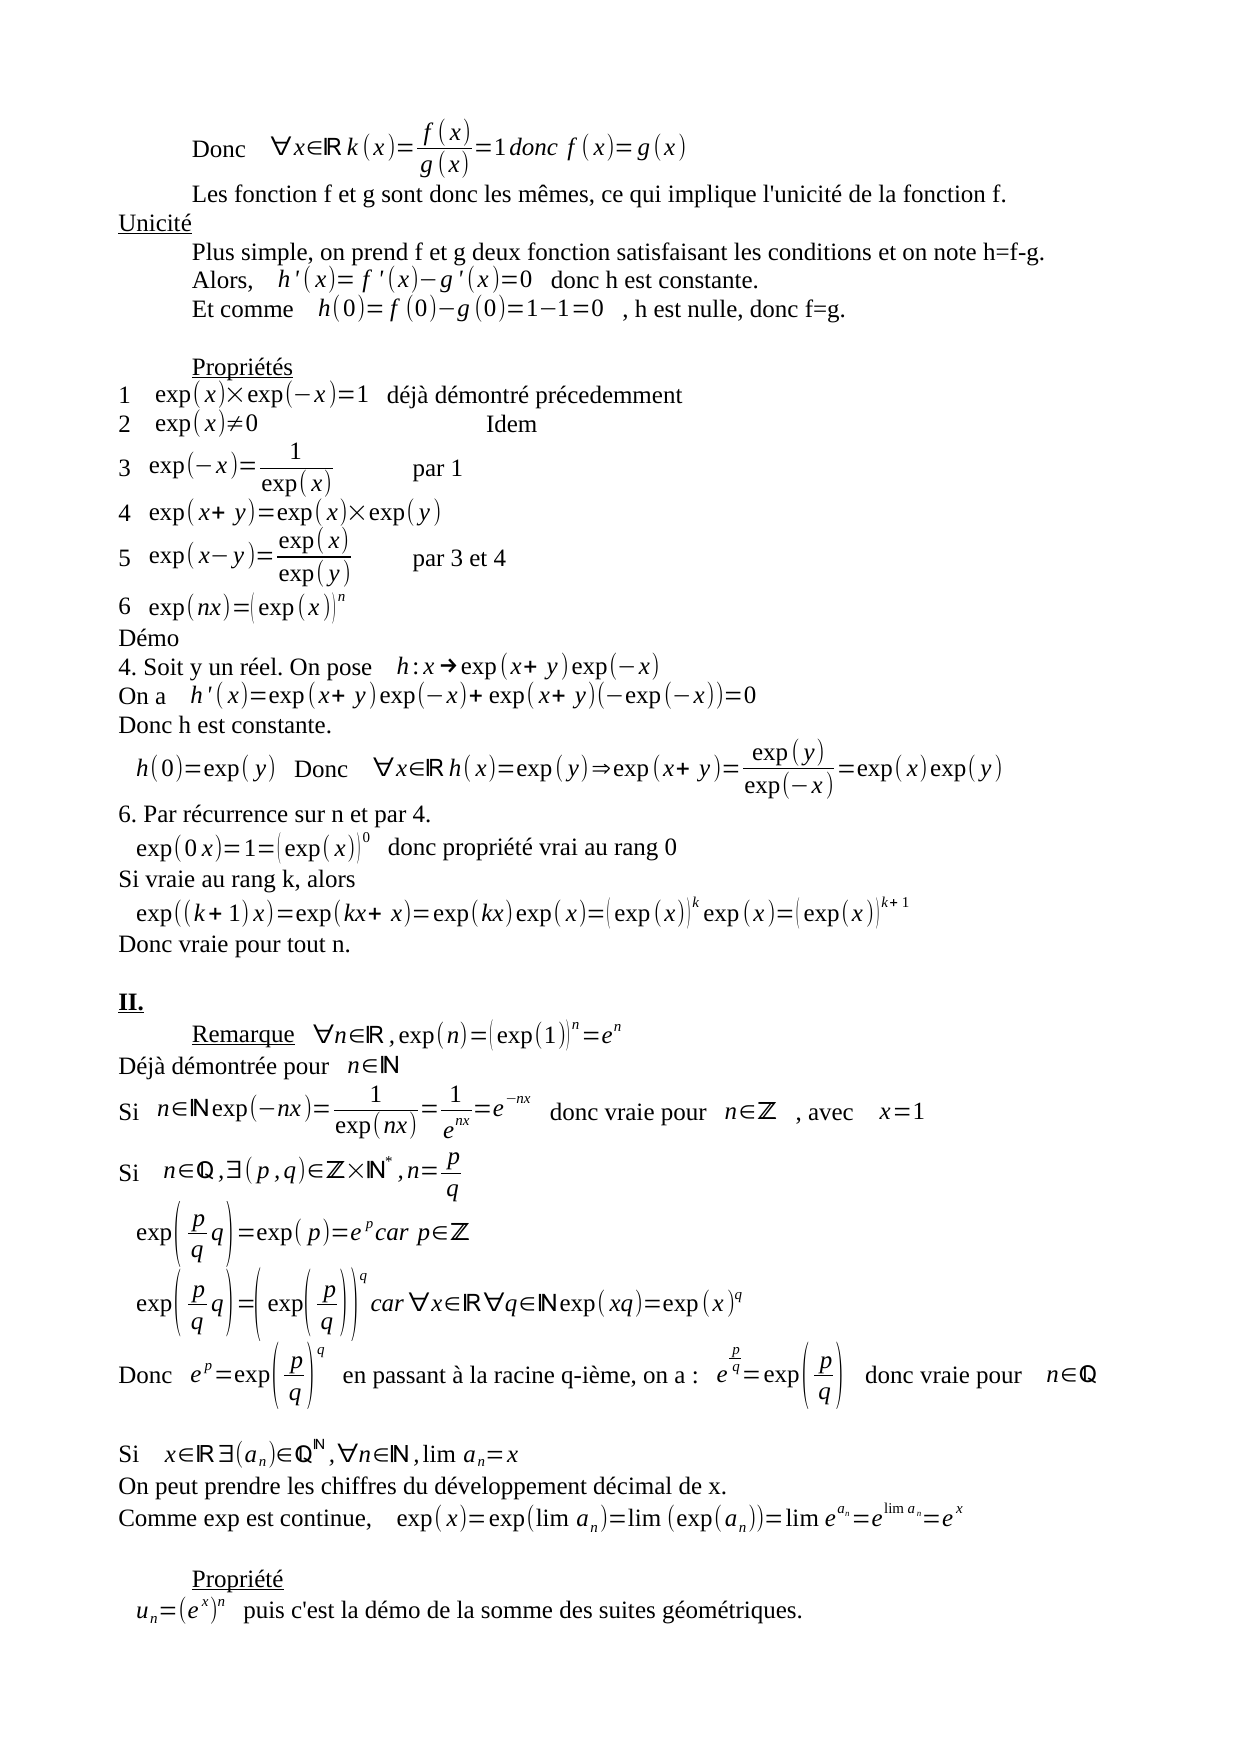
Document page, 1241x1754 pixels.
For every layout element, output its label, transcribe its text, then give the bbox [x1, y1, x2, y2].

text Alors, donc h est constante. [118, 265, 1122, 294]
text 4. Soit y un réel. On pose [118, 652, 1122, 681]
text On a [118, 681, 1122, 710]
text Donc [118, 118, 1122, 179]
text II. [118, 987, 1122, 1015]
text Si [118, 1437, 1122, 1471]
text Comme exp est continue, [118, 1499, 1122, 1535]
text 1 déjà démontré précedemment [118, 380, 1122, 409]
text 3 par 1 [118, 438, 1122, 498]
text 4 [118, 498, 1122, 527]
text donc propriété vrai au rang 0 [118, 828, 1122, 864]
text 2 Idem [118, 409, 1122, 438]
text 6. Par récurrence sur n et par 4. [118, 799, 1122, 828]
text Doncen passant à la racine q-ième, on a :donc vraie pour [118, 1340, 1122, 1408]
text Démo [118, 623, 1122, 652]
text Donc [118, 738, 1122, 799]
text Et comme , h est nulle, donc f=g. [118, 294, 1122, 323]
text Les fonction f et g sont donc les mêmes, ce qui implique l'unicité de la fonction f. [118, 179, 1122, 208]
text Propriété [118, 1564, 1122, 1592]
text Unicité [118, 208, 1122, 237]
text Si vraie au rang k, alors [118, 864, 1122, 893]
text On peut prendre les chiffres du développement décimal de x. [118, 1471, 1122, 1499]
text puis c'est la démo de la somme des suites géométriques. [118, 1592, 1122, 1627]
text Sidonc vraie pour, avec [118, 1080, 1122, 1143]
text Remarque [118, 1015, 1122, 1051]
text 5 par 3 et 4 [118, 527, 1122, 587]
text Si [118, 1143, 1122, 1202]
text Plus simple, on prend f et g deux fonction satisfaisant les conditions et on note h=f-g. [118, 237, 1122, 265]
text 6 [118, 587, 1122, 623]
text Donc vraie pour tout n. [118, 929, 1122, 958]
text Déjà démontrée pour [118, 1051, 1122, 1080]
text Propriétés [118, 352, 1122, 380]
text Donc h est constante. [118, 710, 1122, 738]
